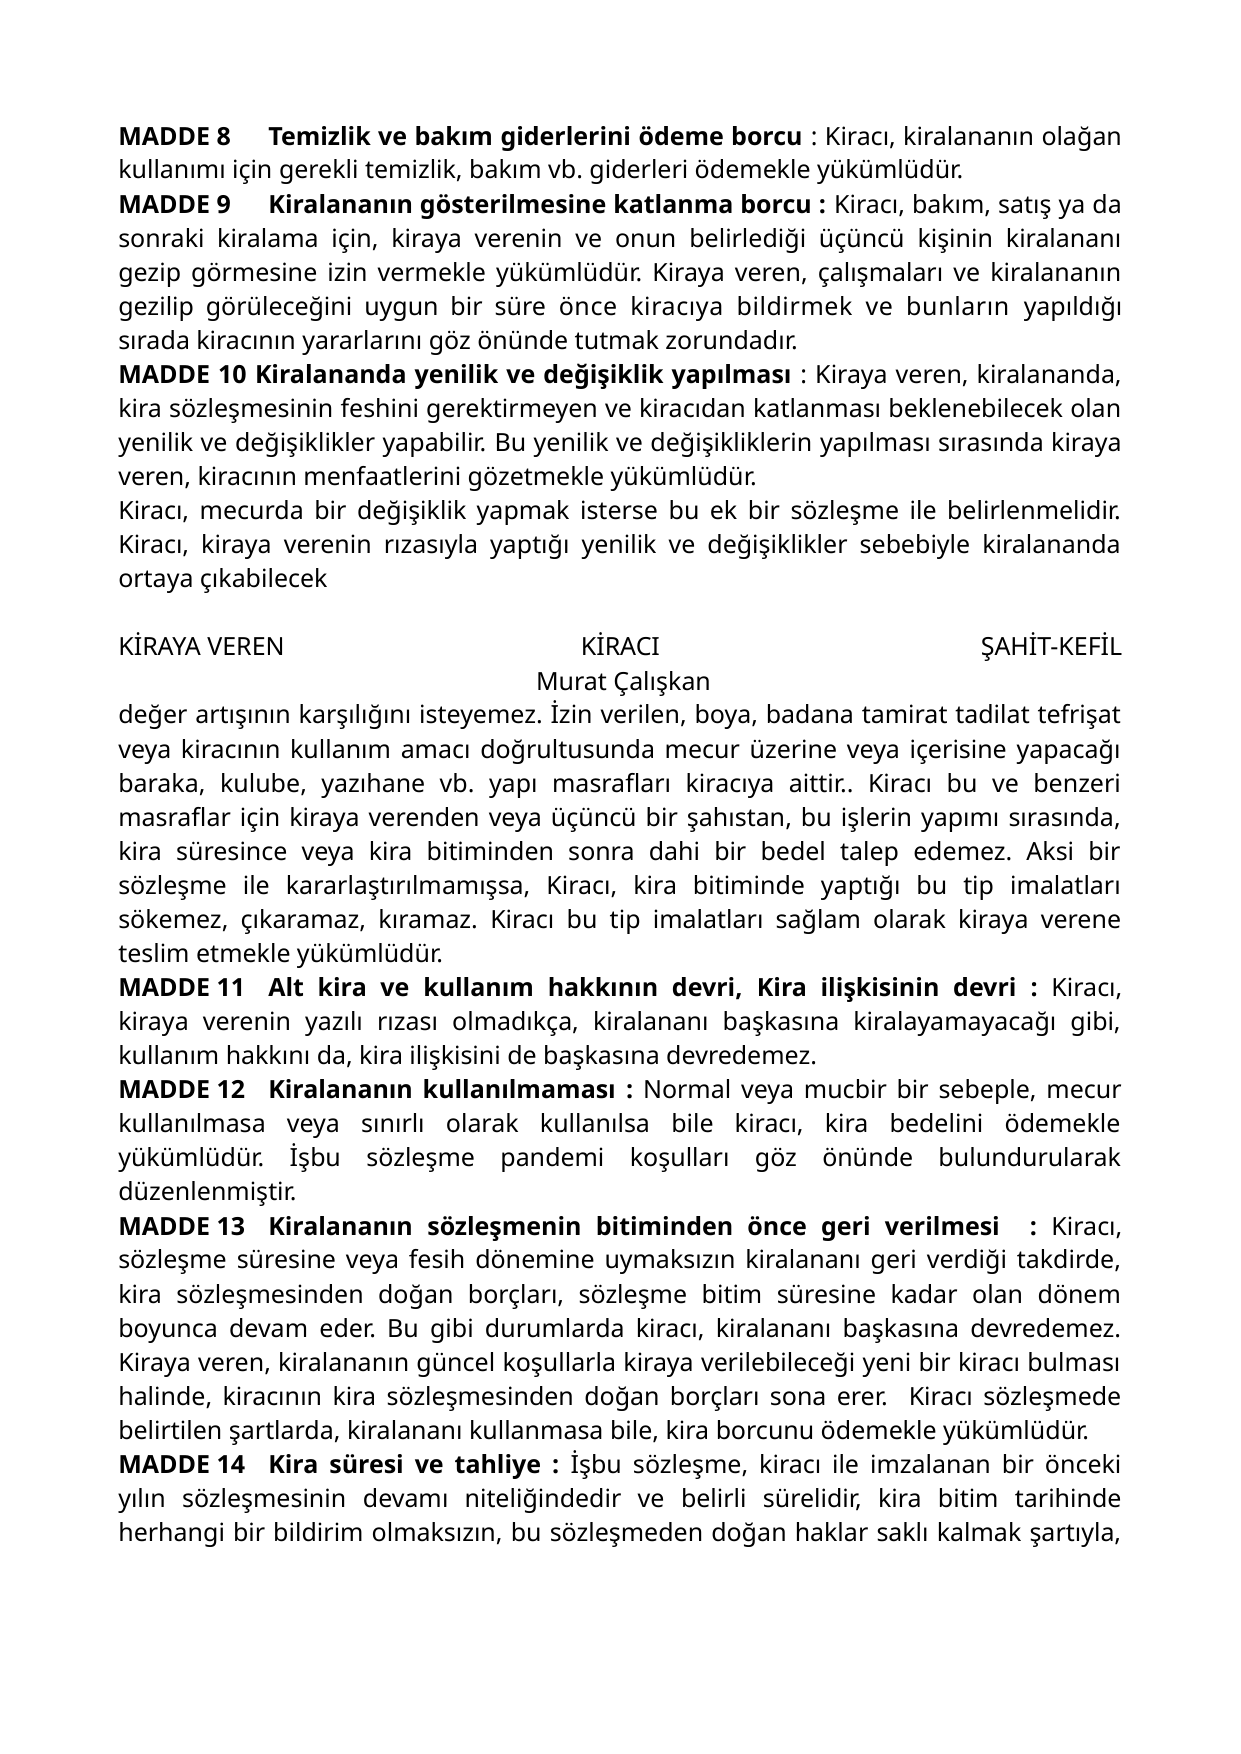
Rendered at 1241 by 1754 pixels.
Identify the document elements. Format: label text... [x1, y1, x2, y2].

text Kiracı, mecurda bir değişiklik yapmak isterse bu ek bir sözleşme ile belirlenmelidir. Kiracı, kiraya verenin rızasıyla yaptığı yenilik ve değişiklikler sebebiyle kiralananda ortaya çıkabilecek [118, 493, 1122, 595]
text MADDE 14 Kira süresi ve tahliye : İşbu sözleşme, kiracı ile imzalanan bir önceki yılın sözleşmesinin devamı niteliğindedir ve belirli sürelidir, kira bitim tarihinde herhangi bir bildirim olmaksızın, bu sözleşmeden doğan haklar saklı kalmak şartıyla, [118, 1447, 1122, 1549]
text değer artışının karşılığını isteyemez. İzin verilen, boya, badana tamirat tadilat tefrişat veya kiracının kullanım amacı doğrultusunda mecur üzerine veya içerisine yapacağı baraka, kulube, yazıhane vb. yapı masrafları kiracıya aittir.. Kiracı bu ve benzeri masraflar için kiraya verenden veya üçüncü bir şahıstan, bu işlerin yapımı sırasında, kira süresince veya kira bitiminden sonra dahi bir bedel talep edemez. Aksi bir sözleşme ile kararlaştırılmamışsa, Kiracı, kira bitiminde yaptığı bu tip imalatları sökemez, çıkaramaz, kıramaz. Kiracı bu tip imalatları sağlam olarak kiraya verene teslim etmekle yükümlüdür. [118, 697, 1122, 970]
text KİRAYA VEREN KİRACI ŞAHİT-KEFİL [118, 629, 1122, 663]
text MADDE 8 Temizlik ve bakım giderlerini ödeme borcu : Kiracı, kiralananın olağan kullanımı için gerekli temizlik, bakım vb. giderleri ödemekle yükümlüdür. [118, 118, 1122, 186]
text MADDE 10 Kiralananda yenilik ve değişiklik yapılması : Kiraya veren, kiralananda, kira sözleşmesinin feshini gerektirmeyen ve kiracıdan katlanması beklenebilecek olan yenilik ve değişiklikler yapabilir. Bu yenilik ve değişikliklerin yapılması sırasında kiraya veren, kiracının menfaatlerini gözetmekle yükümlüdür. [118, 357, 1122, 493]
text MADDE 9 Kiralananın gösterilmesine katlanma borcu : Kiracı, bakım, satış ya da sonraki kiralama için, kiraya verenin ve onun belirlediği üçüncü kişinin kiralananı gezip görmesine izin vermekle yükümlüdür. Kiraya veren, çalışmaları ve kiralananın gezilip görüleceğini uygun bir süre önce kiracıya bildirmek ve bunların yapıldığı sırada kiracının yararlarını göz önünde tutmak zorundadır. [118, 186, 1122, 357]
text MADDE 12 Kiralananın kullanılmaması : Normal veya mucbir bir sebeple, mecur kullanılmasa veya sınırlı olarak kullanılsa bile kiracı, kira bedelini ödemekle yükümlüdür. İşbu sözleşme pandemi koşulları göz önünde bulundurularak düzenlenmiştir. [118, 1072, 1122, 1208]
text Murat Çalışkan [118, 663, 1122, 697]
text MADDE 13 Kiralananın sözleşmenin bitiminden önce geri verilmesi : Kiracı, sözleşme süresine veya fesih dönemine uymaksızın kiralananı geri verdiği takdirde, kira sözleşmesinden doğan borçları, sözleşme bitim süresine kadar olan dönem boyunca devam eder. Bu gibi durumlarda kiracı, kiralananı başkasına devredemez. Kiraya veren, kiralananın güncel koşullarla kiraya verilebileceği yeni bir kiracı bulması halinde, kiracının kira sözleşmesinden doğan borçları sona erer. Kiracı sözleşmede belirtilen şartlarda, kiralananı kullanmasa bile, kira borcunu ödemekle yükümlüdür. [118, 1208, 1122, 1447]
text MADDE 11 Alt kira ve kullanım hakkının devri, Kira ilişkisinin devri : Kiracı, kiraya verenin yazılı rızası olmadıkça, kiralananı başkasına kiralayamayacağı gibi, kullanım hakkını da, kira ilişkisini de başkasına devredemez. [118, 970, 1122, 1072]
